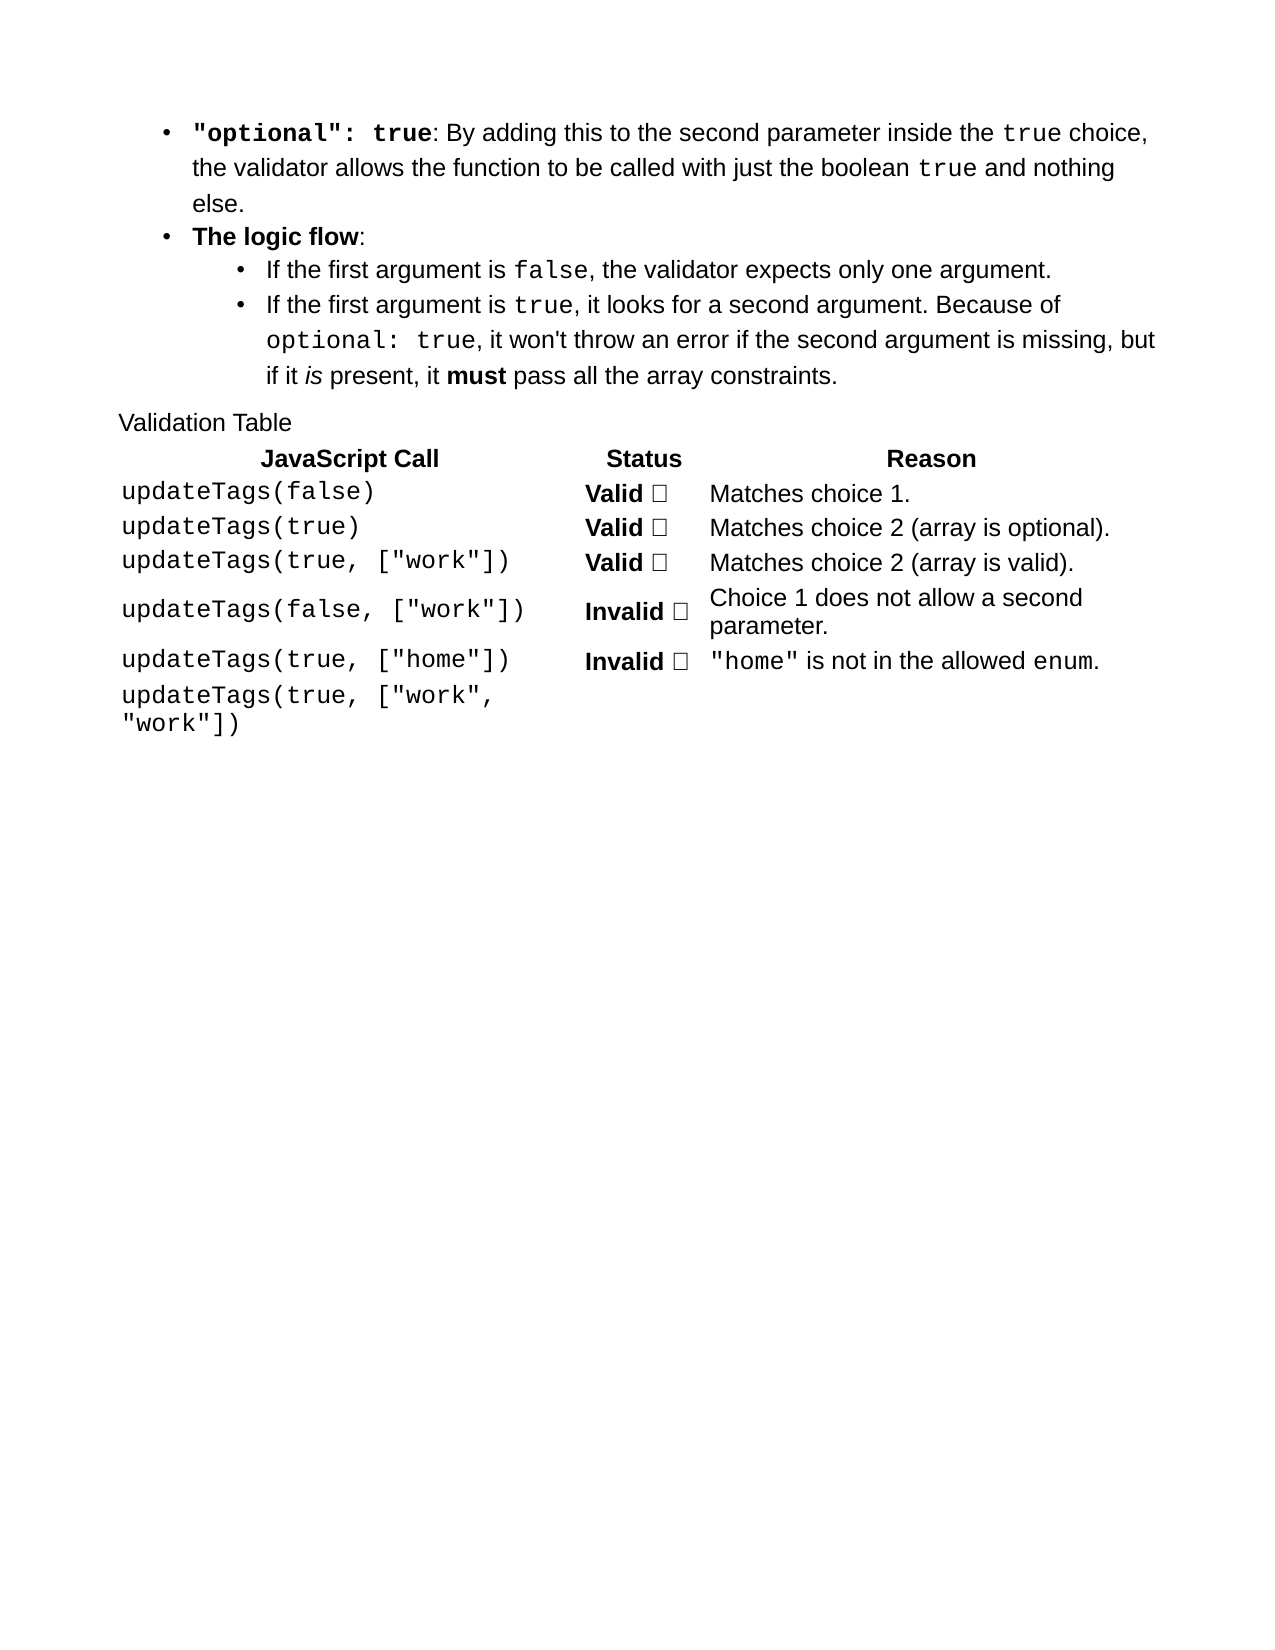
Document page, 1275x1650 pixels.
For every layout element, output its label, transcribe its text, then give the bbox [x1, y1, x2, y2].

table_cell Valid ✅ [582, 545, 706, 579]
table_cell Matches choice 1. [706, 476, 1157, 510]
text Validation Table [118, 408, 1157, 437]
table_cell Invalid ❌ [582, 643, 706, 680]
table_cell Valid ✅ [582, 476, 706, 510]
table_cell Choice 1 does not allow a second parameter. [706, 580, 1157, 643]
table_cell updateTags(true, ["work"]) [118, 545, 582, 579]
table_cell Valid ✅ [582, 510, 706, 545]
table_cell [582, 680, 1157, 742]
table_cell Matches choice 2 (array is optional). [706, 510, 1157, 545]
list If the first argument is false, the validator expects only one argument. [236, 255, 1157, 286]
table_cell updateTags(true, ["home"]) [118, 643, 582, 680]
table_cell Matches choice 2 (array is valid). [706, 545, 1157, 579]
table_cell Invalid ❌ [582, 580, 706, 643]
table_cell updateTags(false, ["work"]) [118, 580, 582, 643]
list "optional": true: By adding this to the second parameter inside the true choice, the validator allows the function to be called with just the boolean true and nothing else. [162, 118, 1157, 217]
list The logic flow: [162, 222, 1157, 250]
list If the first argument is true, it looks for a second argument. Because of optional: true, it won't throw an error if the second argument is missing, but if it is present, it must pass all the array constraints. [236, 290, 1157, 389]
table_cell updateTags(true, ["work", "work"]) [118, 680, 582, 742]
table_header Status [582, 441, 706, 476]
table_cell "home" is not in the allowed enum. [706, 643, 1157, 680]
table_header JavaScript Call [118, 441, 582, 476]
table_cell updateTags(false) [118, 476, 582, 510]
table_cell updateTags(true) [118, 510, 582, 545]
table_header Reason [706, 441, 1157, 476]
